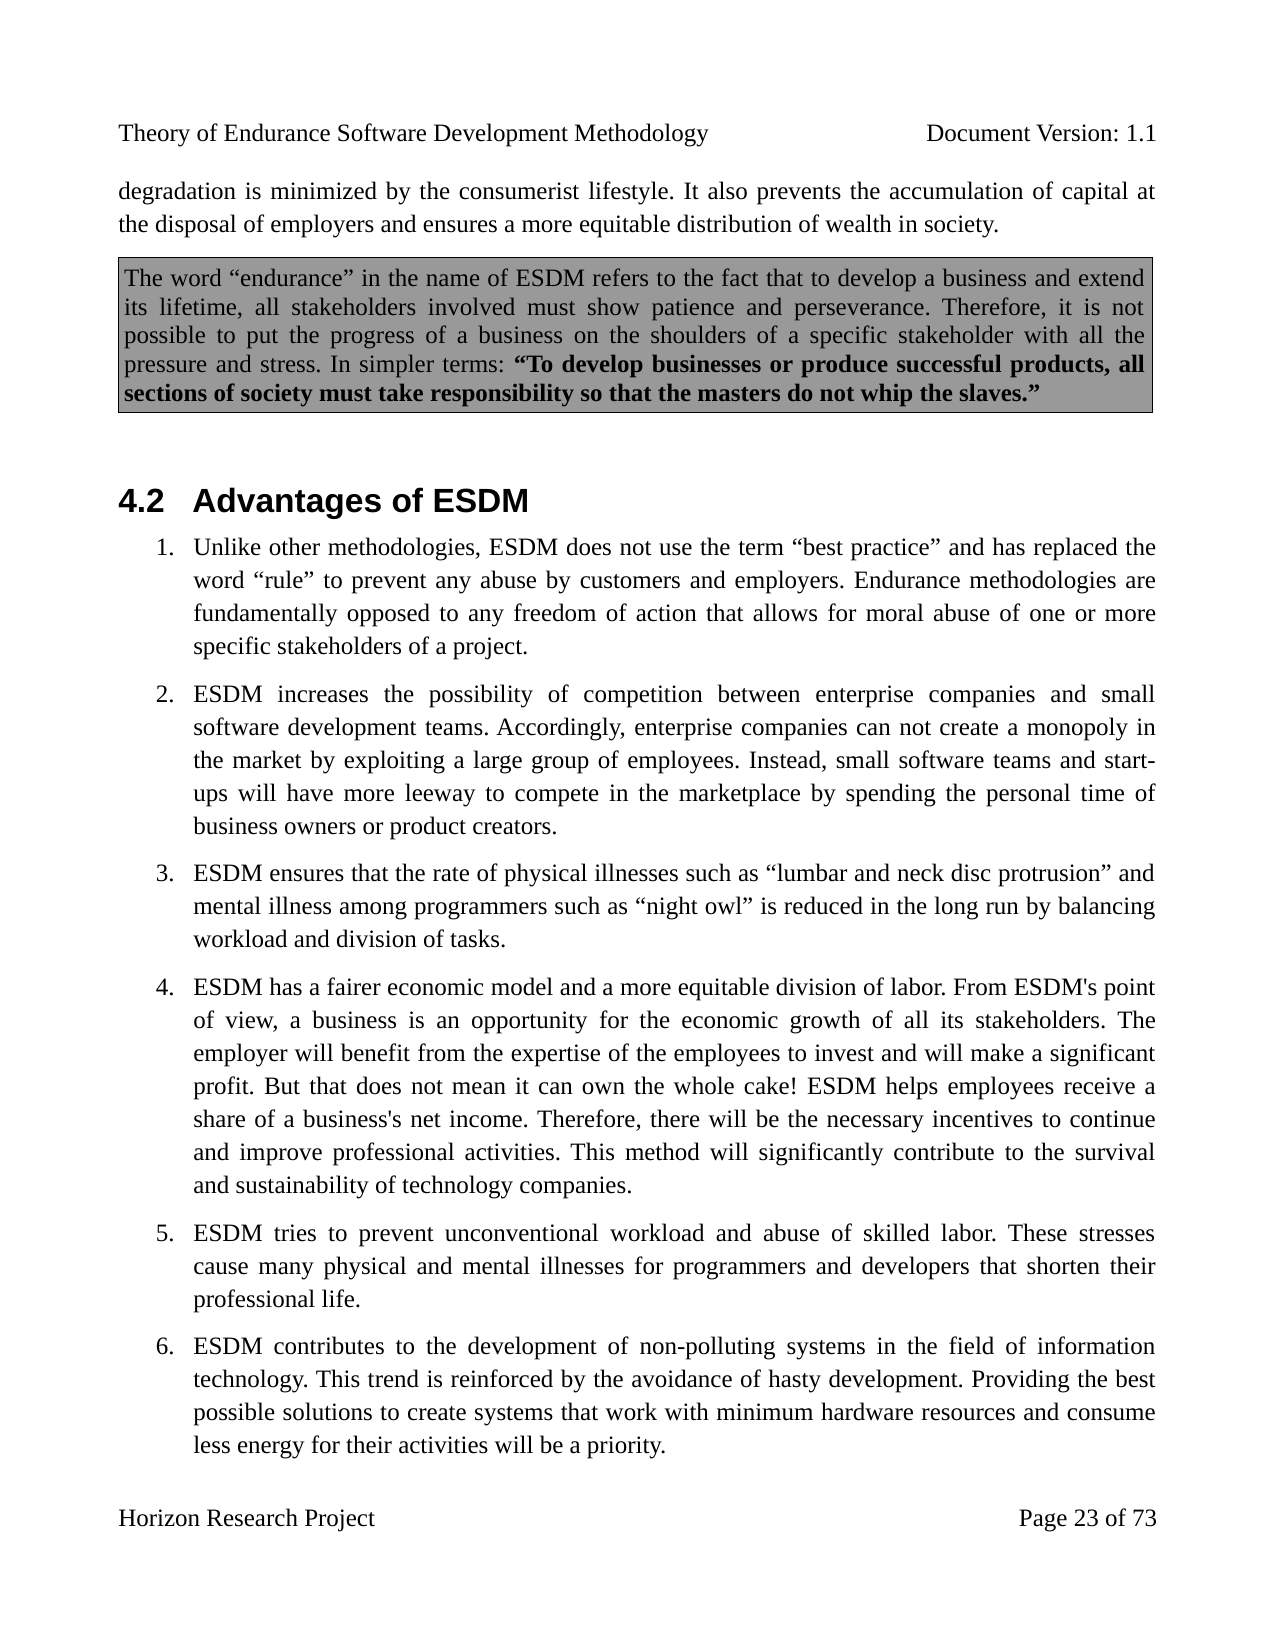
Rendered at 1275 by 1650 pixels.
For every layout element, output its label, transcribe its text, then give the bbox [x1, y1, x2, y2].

table_header The word “endurance” in the name of ESDM refers to the fact that to develop a business and extend its lifetime, all stakeholders involved must show patience and perseverance. Therefore, it is not possible to put the progress of a business on the shoulders of a specific stakeholder with all the pressure and stress. In simpler terms: “To develop businesses or produce successful products, all sections of society must take responsibility so that the masters do not whip the slaves.” [119, 258, 1152, 412]
list ESDM ensures that the rate of physical illnesses such as “lumbar and neck disc protrusion” and mental illness among programmers such as “night owl” is reduced in the long run by balancing workload and division of tasks. [156, 858, 1157, 953]
list ESDM contributes to the development of non-polluting systems in the field of information technology. This trend is reinforced by the avoidance of hasty development. Providing the best possible solutions to create systems that work with minimum hardware resources and consume less energy for their activities will be a priority. [156, 1331, 1157, 1459]
list Unlike other methodologies, ESDM does not use the term “best practice” and has replaced the word “rule” to prevent any abuse by customers and employers. Endurance methodologies are fundamentally opposed to any freedom of action that allows for moral abuse of one or more specific stakeholders of a project. [156, 532, 1157, 660]
list ESDM increases the possibility of competition between enterprise companies and small software development teams. Accordingly, enterprise companies can not create a monopoly in the market by exploiting a large group of employees. Instead, small software teams and start-ups will have more leeway to compete in the marketplace by spending the personal time of business owners or product creators. [156, 679, 1157, 839]
subtitle Advantages of ESDM [118, 481, 1157, 519]
text degradation is minimized by the consumerist lifestyle. It also prevents the accumulation of capital at the disposal of employers and ensures a more equitable distribution of wealth in society. [118, 176, 1157, 238]
list ESDM tries to prevent unconventional workload and abuse of skilled labor. These stresses cause many physical and mental illnesses for programmers and developers that shorten their professional life. [156, 1218, 1157, 1312]
list ESDM has a fairer economic model and a more equitable division of labor. From ESDM's point of view, a business is an opportunity for the economic growth of all its stakeholders. The employer will benefit from the expertise of the employees to invest and will make a significant profit. But that does not mean it can own the whole cake! ESDM helps employees receive a share of a business's net income. Therefore, there will be the necessary incentives to continue and improve professional activities. This method will significantly contribute to the survival and sustainability of technology companies. [156, 972, 1157, 1199]
